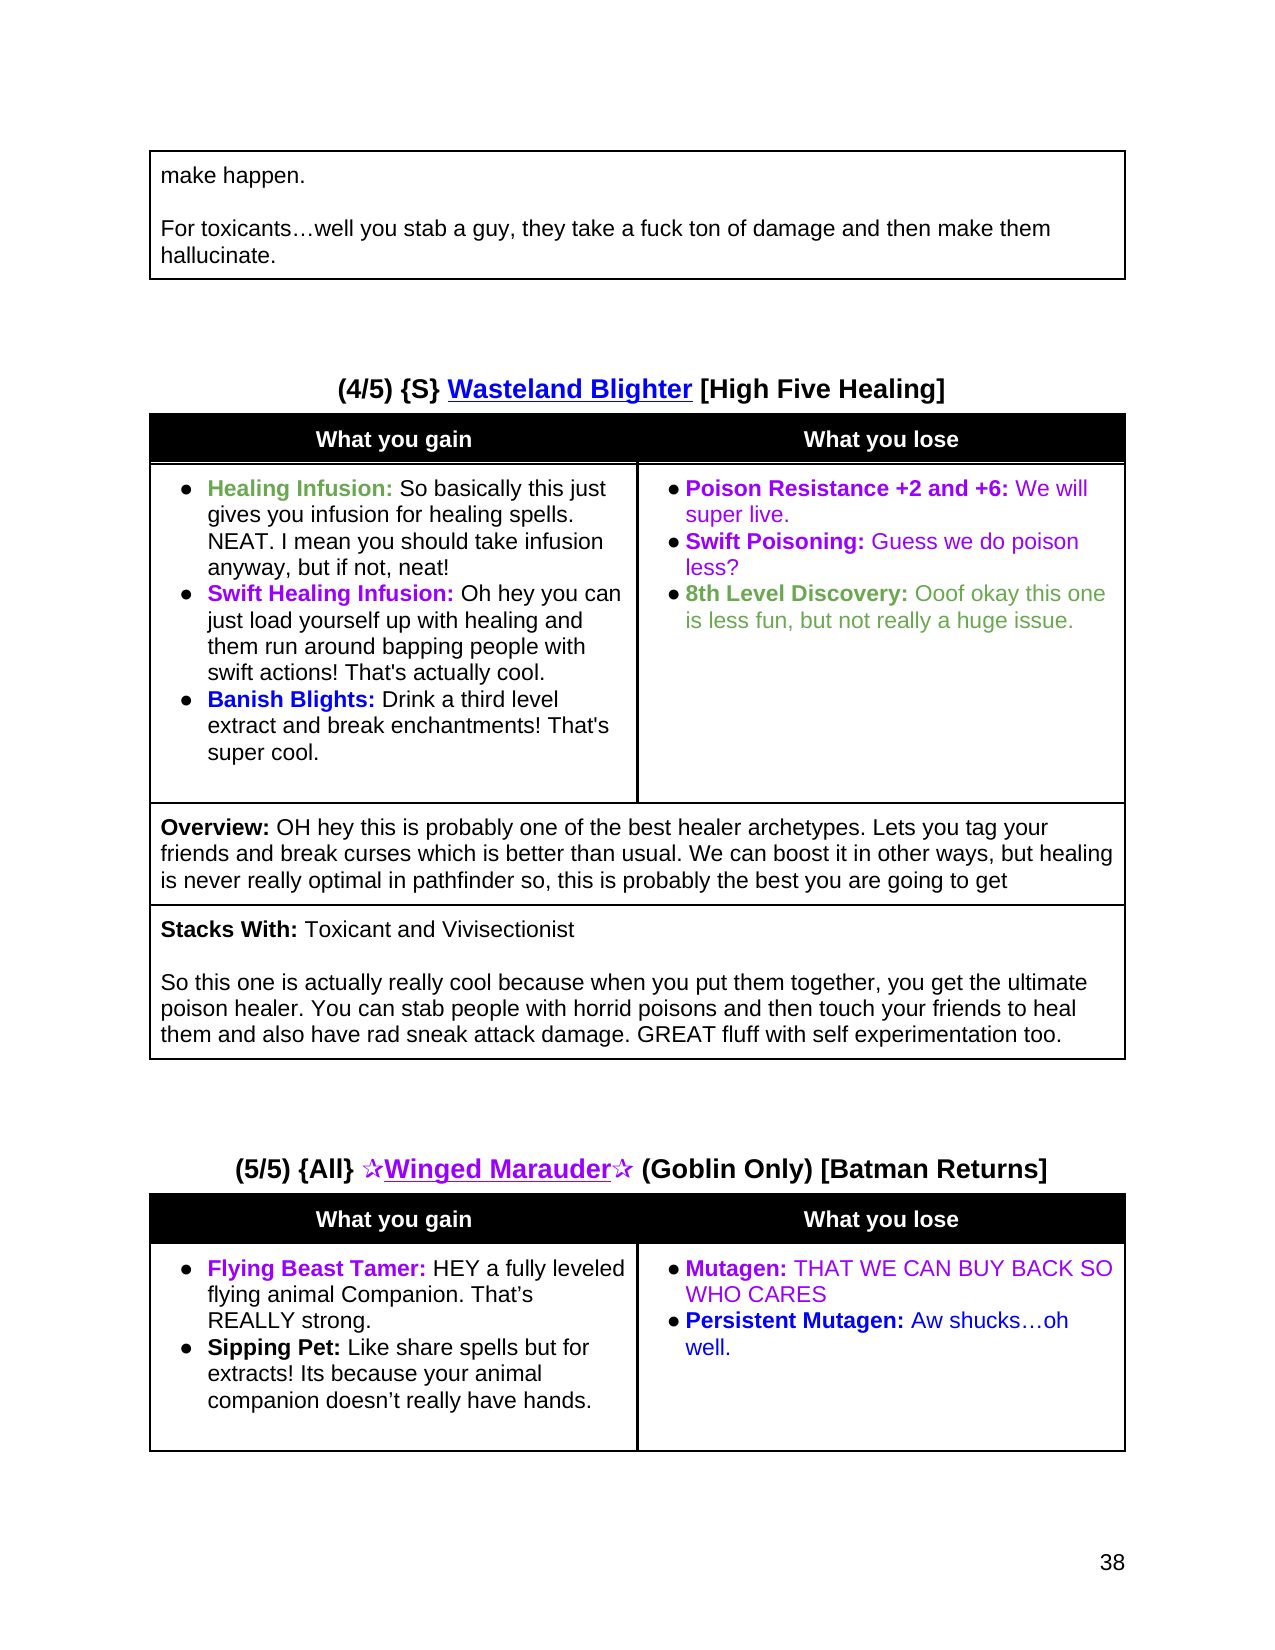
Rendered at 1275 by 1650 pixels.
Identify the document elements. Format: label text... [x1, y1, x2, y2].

table_cell Stacks With: Toxicant and Vivisectionist So this one is actually really cool because when you put them together, you get the ultimate poison healer. You can stab people with horrid poisons and then touch your friends to heal them and also have rad sneak attack damage. GREAT fluff with self experimentation too. [151, 906, 1124, 1058]
table_cell Mutagen: THAT WE CAN BUY BACK SO WHO CARES Persistent Mutagen: Aw shucks…oh well. [639, 1244, 1124, 1450]
table_header (4/5) {S} Wasteland Blighter [High Five Healing] [151, 349, 1124, 413]
table_cell What you gain [151, 1195, 636, 1242]
table_cell What you gain [151, 415, 636, 462]
table_header (5/5) {All} ✰Winged Marauder✰ (Goblin Only) [Batman Returns] [151, 1129, 1124, 1193]
table_cell make happen. For toxicants…well you stab a guy, they take a fuck ton of damage and then make them hallucinate. [151, 152, 1124, 278]
table_cell What you lose [639, 415, 1124, 462]
table_cell Overview: OH hey this is probably one of the best healer archetypes. Lets you tag your friends and break curses which is better than usual. We can boost it in other ways, but healing is never really optimal in pathfinder so, this is probably the best you are going to get [151, 804, 1124, 903]
table_cell Healing Infusion: So basically this just gives you infusion for healing spells. NEAT. I mean you should take infusion anyway, but if not, neat! Swift Healing Infusion: Oh hey you can just load yourself up with healing and them run around bapping people with swift actions! That's actually cool. Banish Blights: Drink a third level extract and break enchantments! That's super cool. [151, 465, 636, 802]
table_cell Flying Beast Tamer: HEY a fully leveled flying animal Companion. That’s REALLY strong. Sipping Pet: Like share spells but for extracts! Its because your animal companion doesn’t really have hands. [151, 1244, 636, 1450]
table_cell What you lose [639, 1195, 1124, 1242]
table_cell Poison Resistance +2 and +6: We will super live. Swift Poisoning: Guess we do poison less? 8th Level Discovery: Ooof okay this one is less fun, but not really a huge issue. [639, 465, 1124, 802]
